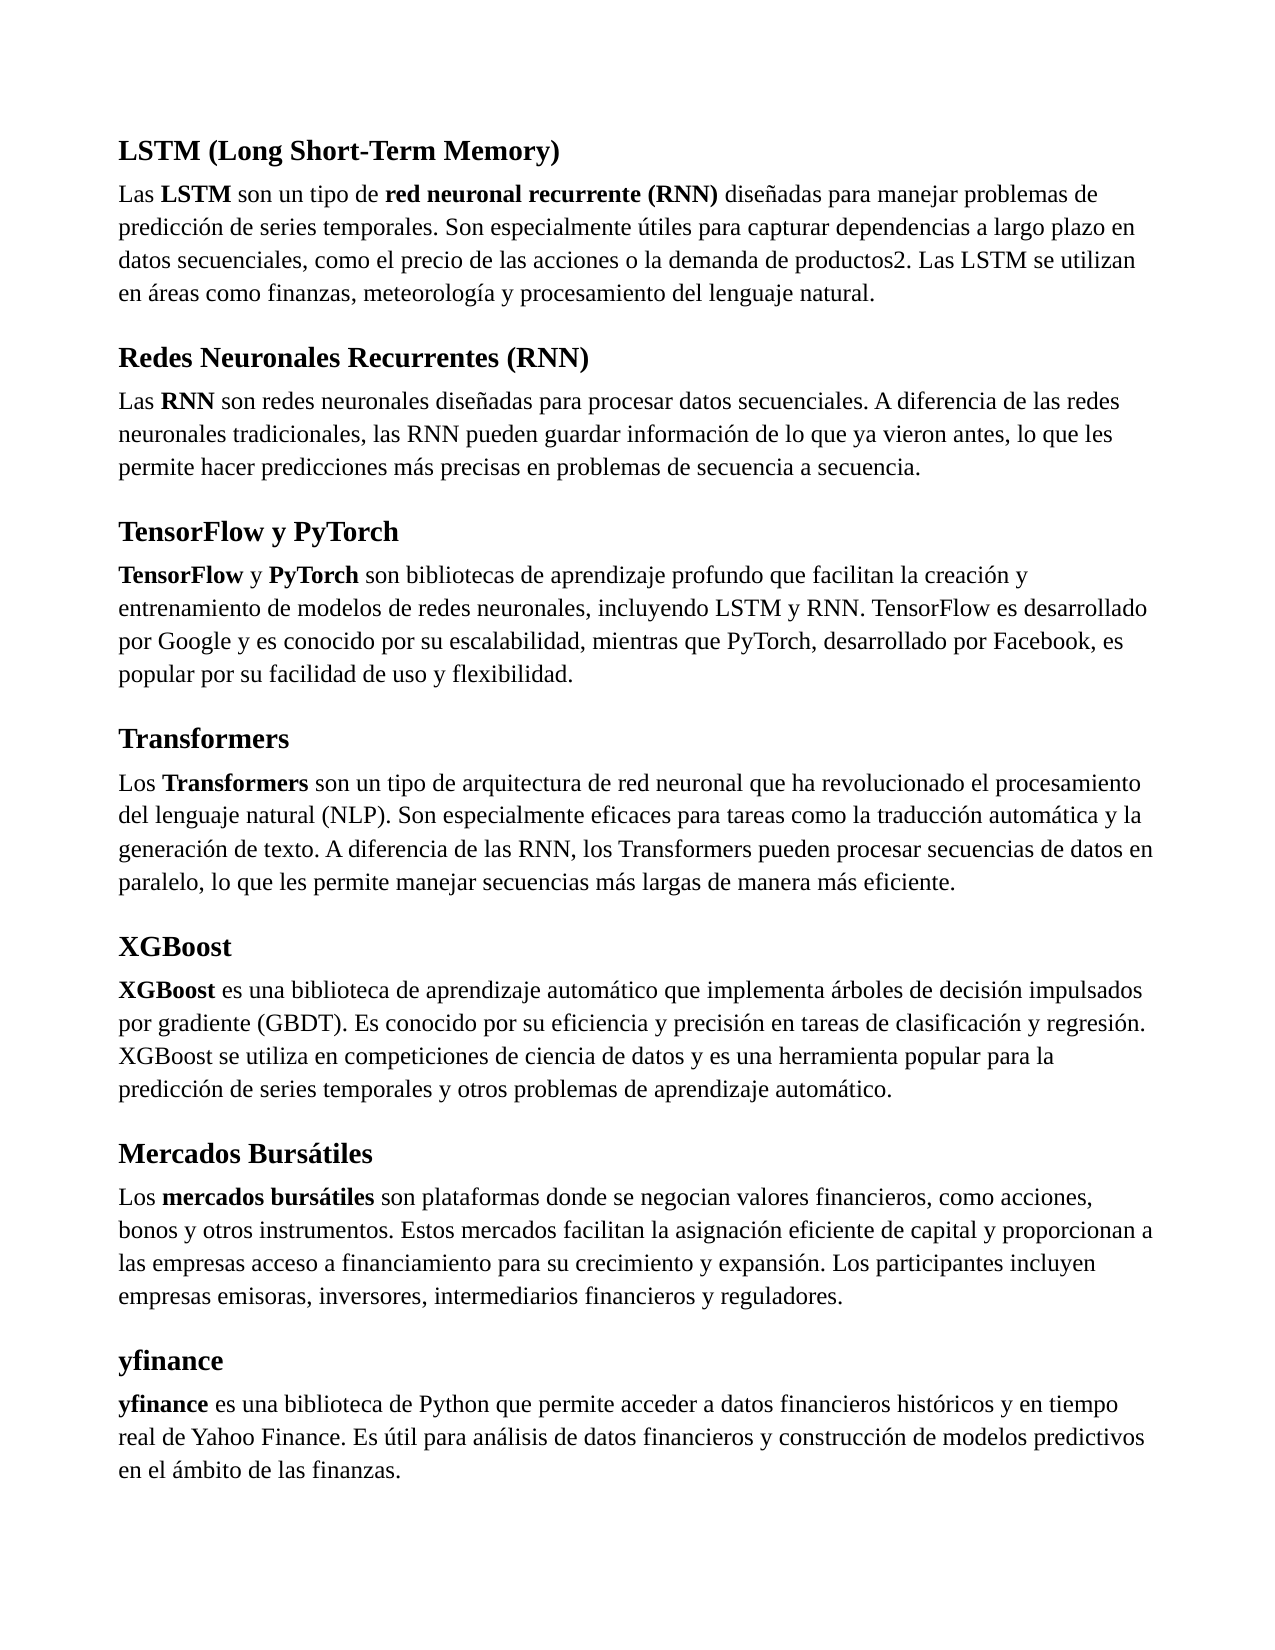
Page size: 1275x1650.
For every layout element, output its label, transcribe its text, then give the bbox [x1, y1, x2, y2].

text Las LSTM son un tipo de red neuronal recurrente (RNN) diseñadas para manejar problemas de predicción de series temporales. Son especialmente útiles para capturar dependencias a largo plazo en datos secuenciales, como el precio de las acciones o la demanda de productos2. Las LSTM se utilizan en áreas como finanzas, meteorología y procesamiento del lenguaje natural. [118, 179, 1157, 307]
text yfinance es una biblioteca de Python que permite acceder a datos financieros históricos y en tiempo real de Yahoo Finance. Es útil para análisis de datos financieros y construcción de modelos predictivos en el ámbito de las finanzas. [118, 1389, 1157, 1484]
text Los mercados bursátiles son plataformas donde se negocian valores financieros, como acciones, bonos y otros instrumentos. Estos mercados facilitan la asignación eficiente de capital y proporcionan a las empresas acceso a financiamiento para su crecimiento y expansión. Los participantes incluyen empresas emisoras, inversores, intermediarios financieros y reguladores. [118, 1182, 1157, 1310]
subtitle Redes Neuronales Recurrentes (RNN) [118, 340, 1157, 373]
subtitle LSTM (Long Short-Term Memory) [118, 133, 1157, 166]
text XGBoost es una biblioteca de aprendizaje automático que implementa árboles de decisión impulsados por gradiente (GBDT). Es conocido por su eficiencia y precisión en tareas de clasificación y regresión. XGBoost se utiliza en competiciones de ciencia de datos y es una herramienta popular para la predicción de series temporales y otros problemas de aprendizaje automático. [118, 975, 1157, 1103]
subtitle Mercados Bursátiles [118, 1136, 1157, 1170]
subtitle XGBoost [118, 929, 1157, 962]
text TensorFlow y PyTorch son bibliotecas de aprendizaje profundo que facilitan la creación y entrenamiento de modelos de redes neuronales, incluyendo LSTM y RNN. TensorFlow es desarrollado por Google y es conocido por su escalabilidad, mientras que PyTorch, desarrollado por Facebook, es popular por su facilidad de uso y flexibilidad. [118, 560, 1157, 688]
text Las RNN son redes neuronales diseñadas para procesar datos secuenciales. A diferencia de las redes neuronales tradicionales, las RNN pueden guardar información de lo que ya vieron antes, lo que les permite hacer predicciones más precisas en problemas de secuencia a secuencia. [118, 386, 1157, 481]
subtitle Transformers [118, 722, 1157, 755]
subtitle TensorFlow y PyTorch [118, 514, 1157, 548]
text Los Transformers son un tipo de arquitectura de red neuronal que ha revolucionado el procesamiento del lenguaje natural (NLP). Son especialmente eficaces para tareas como la traducción automática y la generación de texto. A diferencia de las RNN, los Transformers pueden procesar secuencias de datos en paralelo, lo que les permite manejar secuencias más largas de manera más eficiente. [118, 768, 1157, 895]
subtitle yfinance [118, 1343, 1157, 1377]
